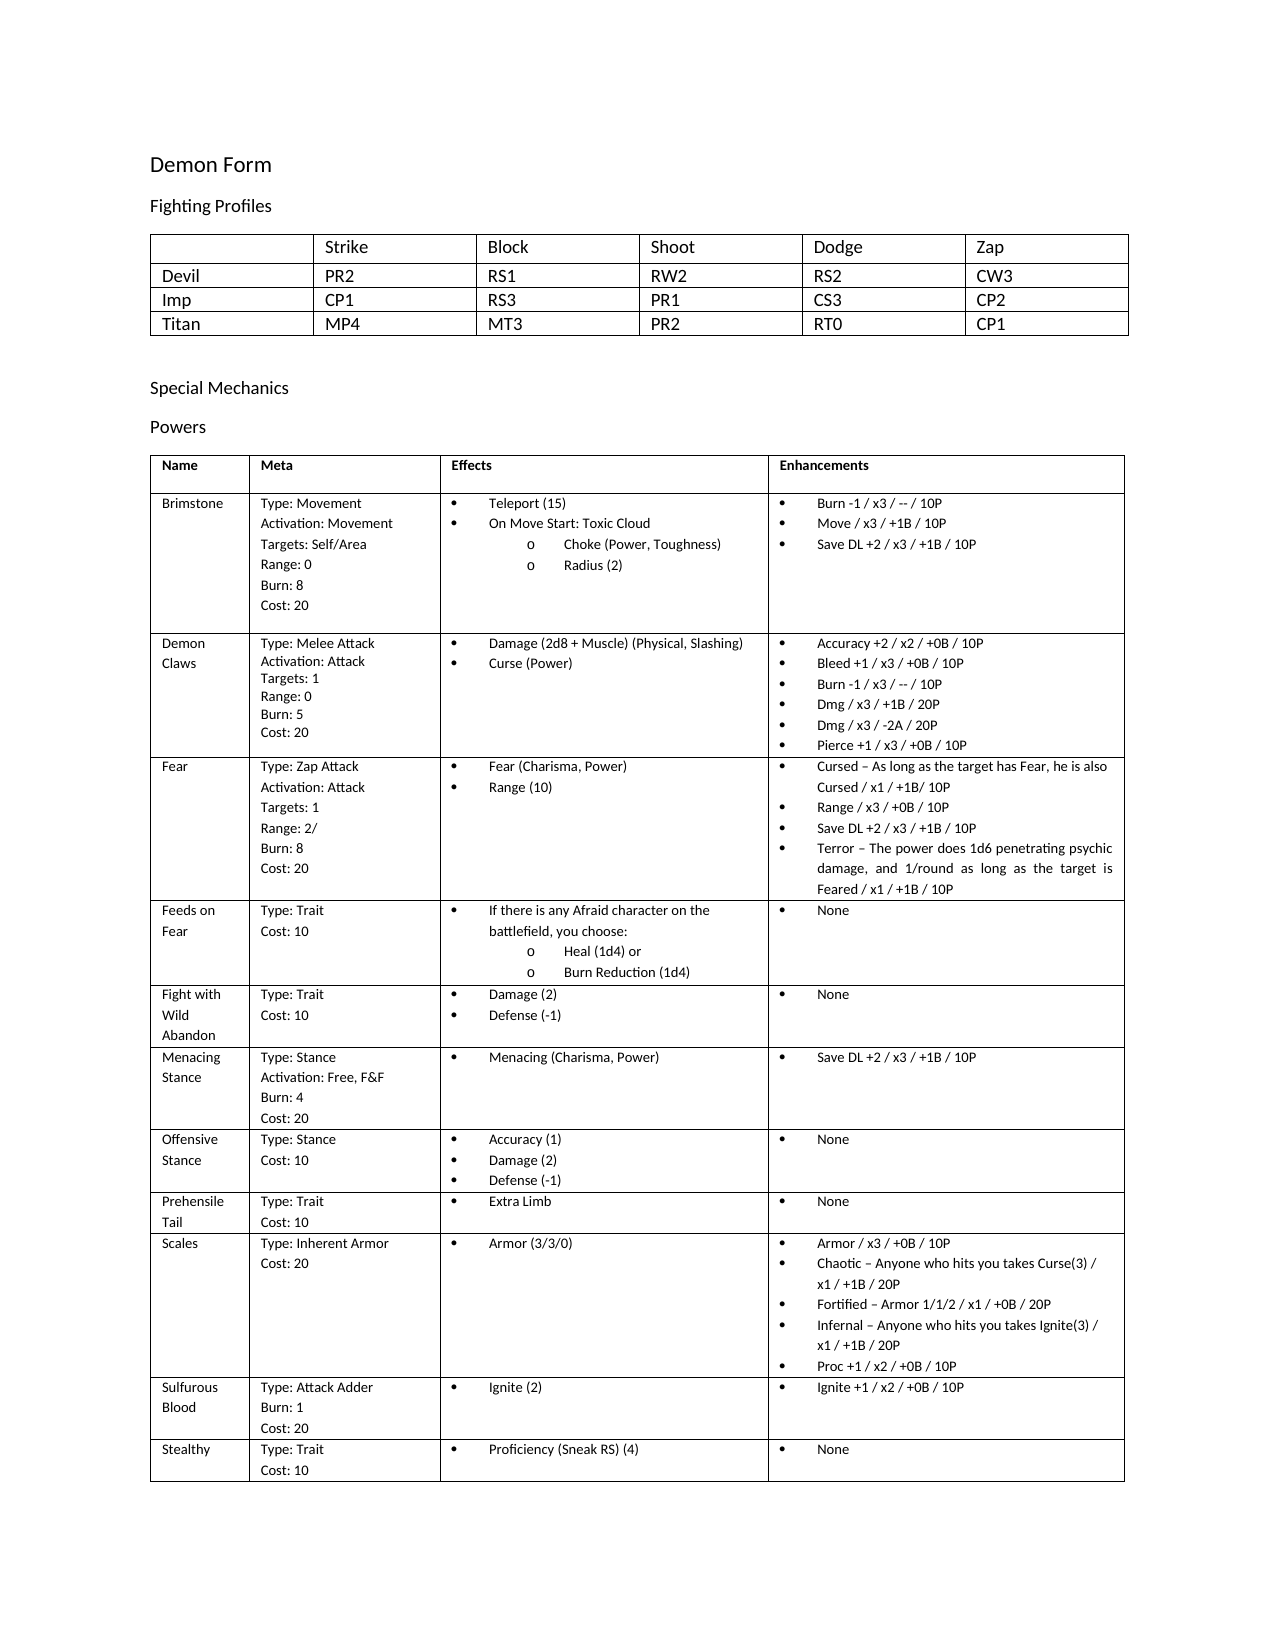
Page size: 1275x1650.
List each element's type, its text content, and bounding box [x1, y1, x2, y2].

table_cell RT0 [803, 312, 965, 335]
table_cell Damage (2d8 + Muscle) (Physical, Slashing) Curse (Power) [441, 634, 768, 757]
table_cell None [769, 1440, 1124, 1481]
table_cell RW2 [640, 264, 802, 287]
table_cell Type: Stance Activation: Free, F&F Burn: 4 Cost: 20 [250, 1048, 440, 1129]
table_cell Type: Trait Cost: 10 [250, 986, 440, 1047]
text Fighting Profiles [150, 195, 1125, 218]
table_header Block [477, 235, 639, 263]
table_cell Imp [151, 288, 313, 311]
table_cell Type: Stance Cost: 10 [250, 1130, 440, 1192]
table_cell None [769, 1130, 1124, 1192]
table_cell Menacing Stance [151, 1048, 249, 1129]
table_cell Offensive Stance [151, 1130, 249, 1192]
table_cell RS3 [477, 288, 639, 311]
table_cell Fear [151, 758, 249, 900]
table_cell Sulfurous Blood [151, 1378, 249, 1439]
table_cell Fear (Charisma, Power) Range (10) [441, 758, 768, 900]
table_header Dodge [803, 235, 965, 263]
table_cell Type: Trait Cost: 10 [250, 901, 440, 984]
table_cell If there is any Afraid character on the battlefield, you choose: Heal (1d4) or Burn Reduction (1d4) [441, 901, 768, 984]
table_cell Save DL +2 / x3 / +1B / 10P [769, 1048, 1124, 1129]
table_cell CW3 [966, 264, 1128, 287]
table_header Enhancements [769, 456, 1124, 493]
table_cell Type: Inherent Armor Cost: 20 [250, 1234, 440, 1377]
table_cell Fight with Wild Abandon [151, 986, 249, 1047]
table_cell Cursed – As long as the target has Fear, he is also Cursed / x1 / +1B/ 10P Range / x3 / +0B / 10P Save DL +2 / x3 / +1B / 10P Terror – The power does 1d6 penetrating psychic damage, and 1/round as long as the target is Feared / x1 / +1B / 10P [769, 758, 1124, 900]
table_cell Scales [151, 1234, 249, 1377]
text Powers [150, 415, 1125, 438]
table_cell CP2 [966, 288, 1128, 311]
table_cell Type: Attack Adder Burn: 1 Cost: 20 [250, 1378, 440, 1439]
table_cell None [769, 986, 1124, 1047]
table_cell Demon Claws [151, 634, 249, 757]
table_cell Armor / x3 / +0B / 10P Chaotic – Anyone who hits you takes Curse(3) / x1 / +1B / 20P Fortified – Armor 1/1/2 / x1 / +0B / 20P Infernal – Anyone who hits you takes Ignite(3) / x1 / +1B / 20P Proc +1 / x2 / +0B / 10P [769, 1234, 1124, 1377]
table_cell Damage (2) Defense (-1) [441, 986, 768, 1047]
table_cell Armor (3/3/0) [441, 1234, 768, 1377]
table_cell Type: Trait Cost: 10 [250, 1440, 440, 1481]
table_cell Proficiency (Sneak RS) (4) [441, 1440, 768, 1481]
table_header Name [151, 456, 249, 493]
table_cell Prehensile Tail [151, 1193, 249, 1233]
table_cell CP1 [966, 312, 1128, 335]
table_cell Brimstone [151, 494, 249, 633]
table_cell PR2 [314, 264, 476, 287]
table_header Shoot [640, 235, 802, 263]
table_cell Type: Melee Attack Activation: Attack Targets: 1 Range: 0 Burn: 5 Cost: 20 [250, 634, 440, 757]
table_header Meta [250, 456, 440, 493]
table_cell Ignite +1 / x2 / +0B / 10P [769, 1378, 1124, 1439]
table_cell None [769, 1193, 1124, 1233]
table_cell Teleport (15) On Move Start: Toxic Cloud Choke (Power, Toughness) Radius (2) [441, 494, 768, 633]
table_cell Type: Zap Attack Activation: Attack Targets: 1 Range: 2/ Burn: 8 Cost: 20 [250, 758, 440, 900]
table_cell Titan [151, 312, 313, 335]
table_cell Burn -1 / x3 / -- / 10P Move / x3 / +1B / 10P Save DL +2 / x3 / +1B / 10P [769, 494, 1124, 633]
table_cell Feeds on Fear [151, 901, 249, 984]
table_cell Stealthy [151, 1440, 249, 1481]
table_cell CS3 [803, 288, 965, 311]
table_header Zap [966, 235, 1128, 263]
table_cell Devil [151, 264, 313, 287]
table_cell Type: Movement Activation: Movement Targets: Self/Area Range: 0 Burn: 8 Cost: 20 [250, 494, 440, 633]
table_cell RS1 [477, 264, 639, 287]
table_cell Extra Limb [441, 1193, 768, 1233]
table_cell MP4 [314, 312, 476, 335]
table_cell Type: Trait Cost: 10 [250, 1193, 440, 1233]
table_cell MT3 [477, 312, 639, 335]
table_header [151, 235, 313, 263]
table_cell Ignite (2) [441, 1378, 768, 1439]
table_cell PR2 [640, 312, 802, 335]
table_cell None [769, 901, 1124, 984]
table_cell PR1 [640, 288, 802, 311]
table_header Effects [441, 456, 768, 493]
table_header Strike [314, 235, 476, 263]
table_cell Accuracy +2 / x2 / +0B / 10P Bleed +1 / x3 / +0B / 10P Burn -1 / x3 / -- / 10P Dmg / x3 / +1B / 20P Dmg / x3 / -2A / 20P Pierce +1 / x3 / +0B / 10P [769, 634, 1124, 757]
table_cell RS2 [803, 264, 965, 287]
table_cell Accuracy (1) Damage (2) Defense (-1) [441, 1130, 768, 1192]
text Special Mechanics [150, 376, 1125, 399]
text Demon Form [150, 150, 1125, 178]
table_cell CP1 [314, 288, 476, 311]
table_cell Menacing (Charisma, Power) [441, 1048, 768, 1129]
